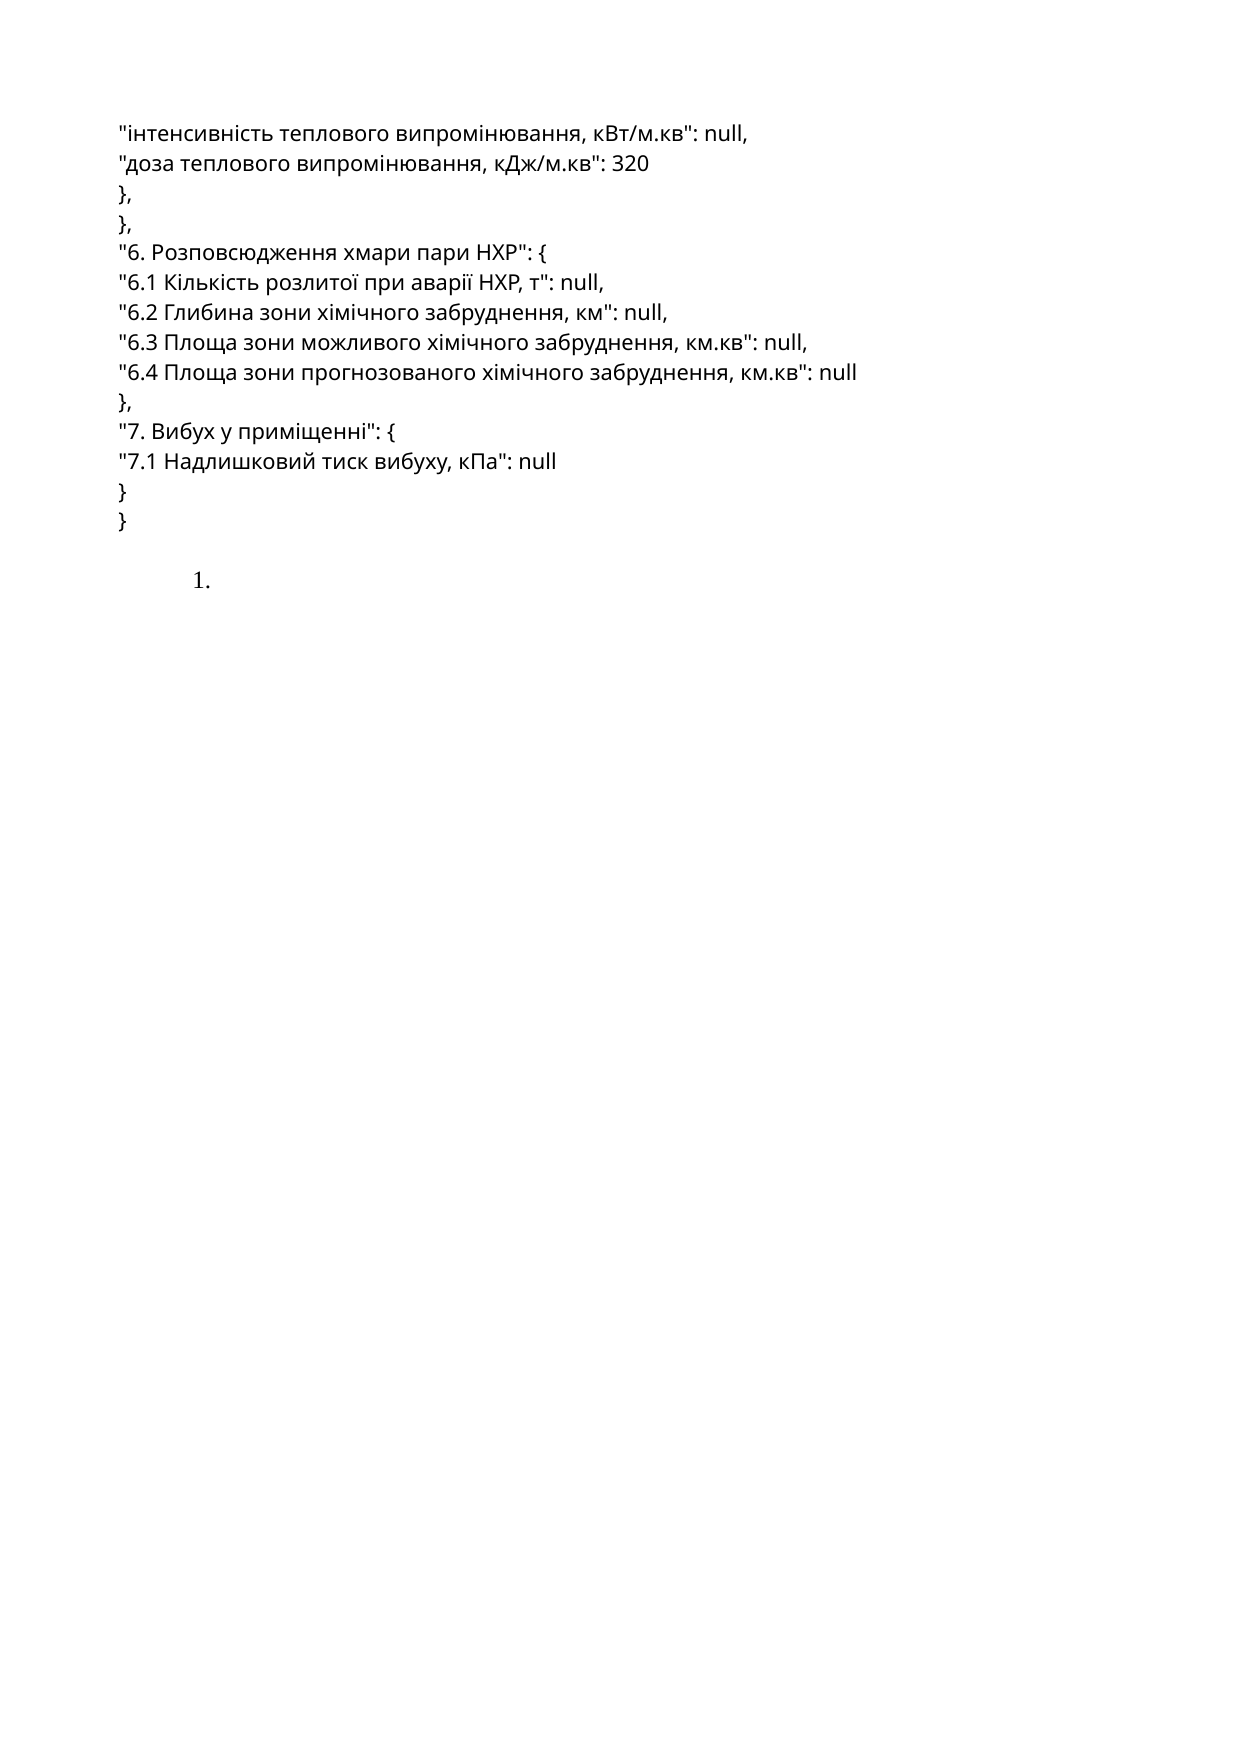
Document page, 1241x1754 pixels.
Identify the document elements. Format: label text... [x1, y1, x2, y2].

text "доза теплового випромінювання, кДж/м.кв": 320 [118, 148, 1122, 178]
text }, [118, 178, 1122, 207]
text "7.1 Надлишковий тиск вибуху, кПа": null [118, 446, 1122, 476]
text "6.1 Кількість розлитої при аварії НХР, т": null, [118, 267, 1122, 297]
text } [118, 505, 1122, 535]
text "6.3 Площа зони можливого хімічного забруднення, км.кв": null, [118, 327, 1122, 356]
text "6.4 Площа зони прогнозованого хімічного забруднення, км.кв": null [118, 356, 1122, 386]
text "7. Вибух у приміщенні": { [118, 416, 1122, 446]
text }, [118, 386, 1122, 416]
text } [118, 476, 1122, 505]
text }, [118, 207, 1122, 237]
text "6. Розповсюдження хмари пари НХР": { [118, 237, 1122, 267]
text "інтенсивність теплового випромінювання, кВт/м.кв": null, [118, 118, 1122, 148]
text "6.2 Глибина зони хімічного забруднення, км": null, [118, 297, 1122, 327]
